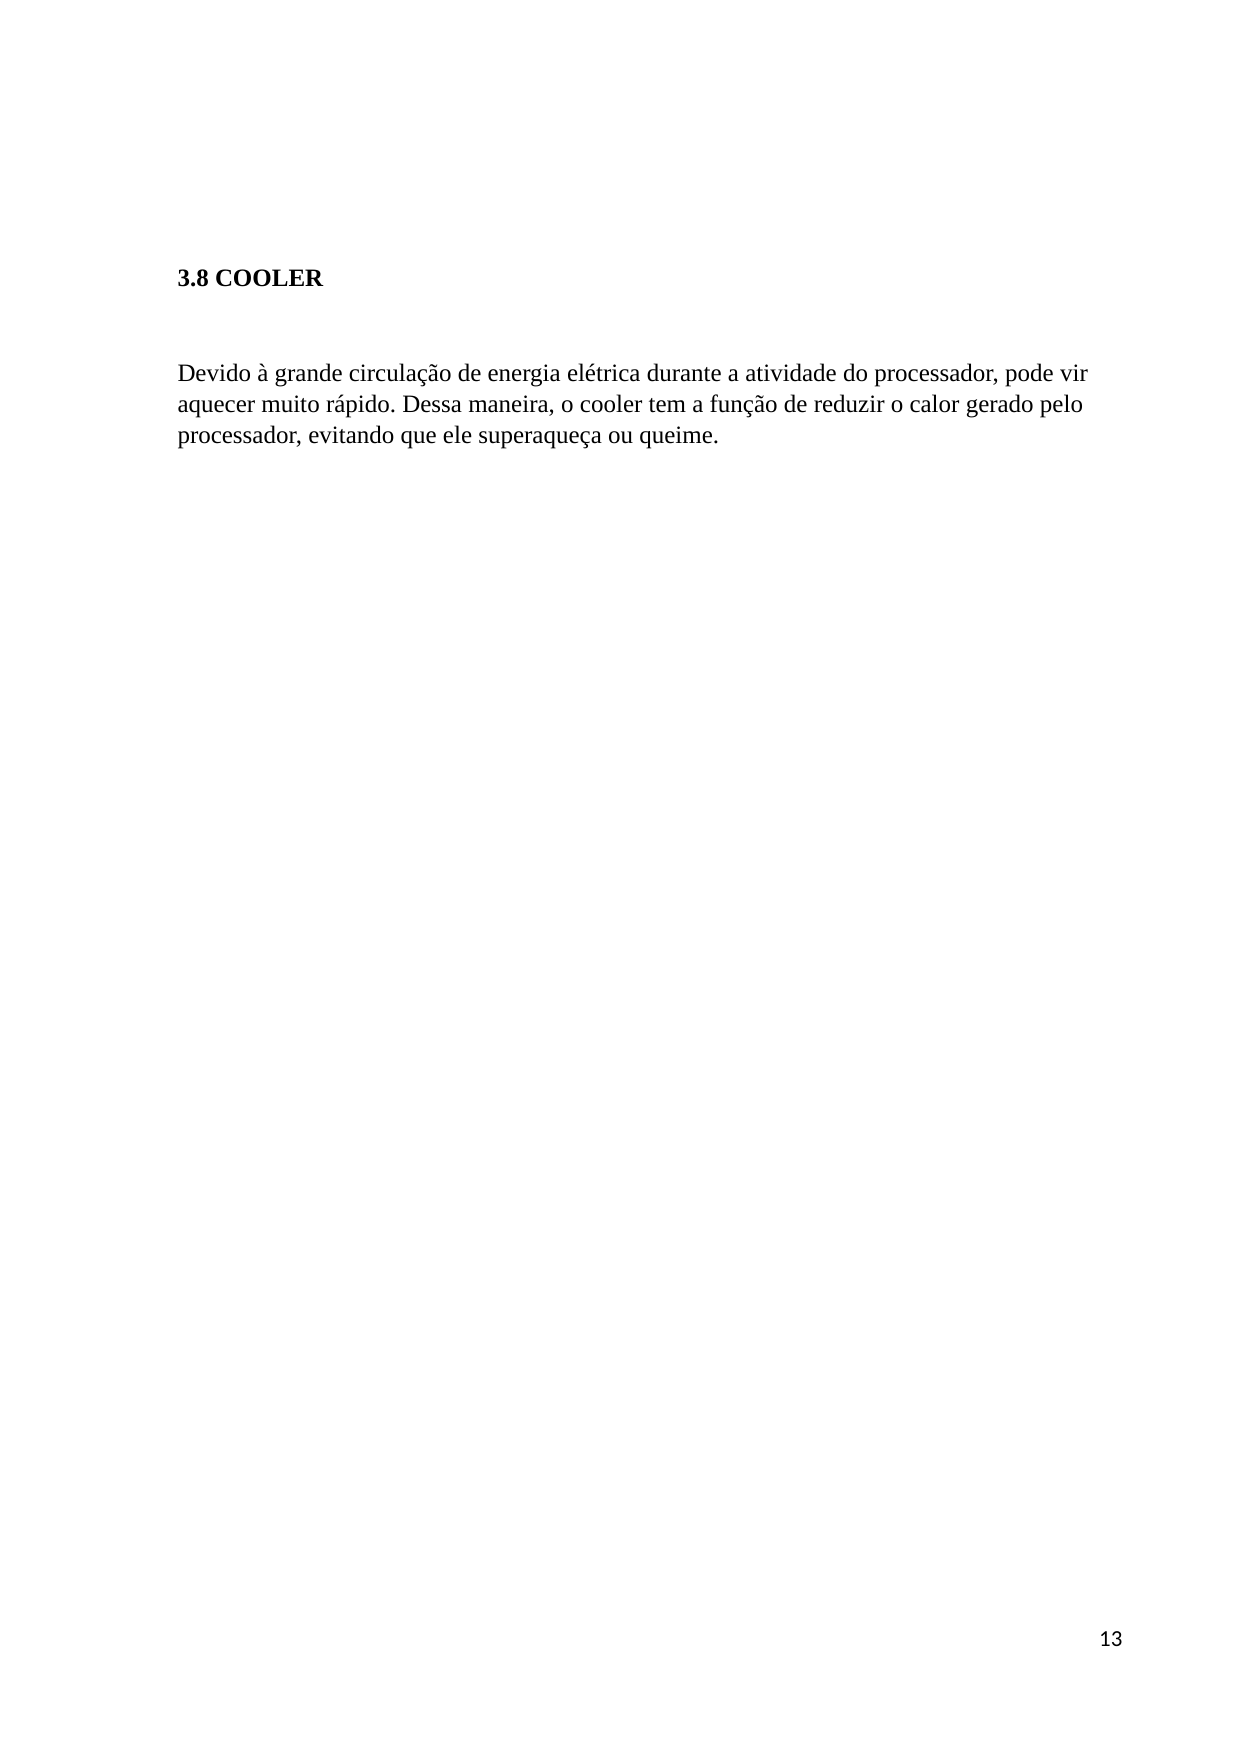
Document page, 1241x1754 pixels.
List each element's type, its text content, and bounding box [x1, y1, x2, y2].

text Devido à grande circulação de energia elétrica durante a atividade do processador, pode vir aquecer muito rápido. Dessa maneira, o cooler tem a função de reduzir o calor gerado pelo processador, evitando que ele superaqueça ou queime. [177, 358, 1122, 448]
text 3.8 COOLER [177, 263, 1122, 292]
